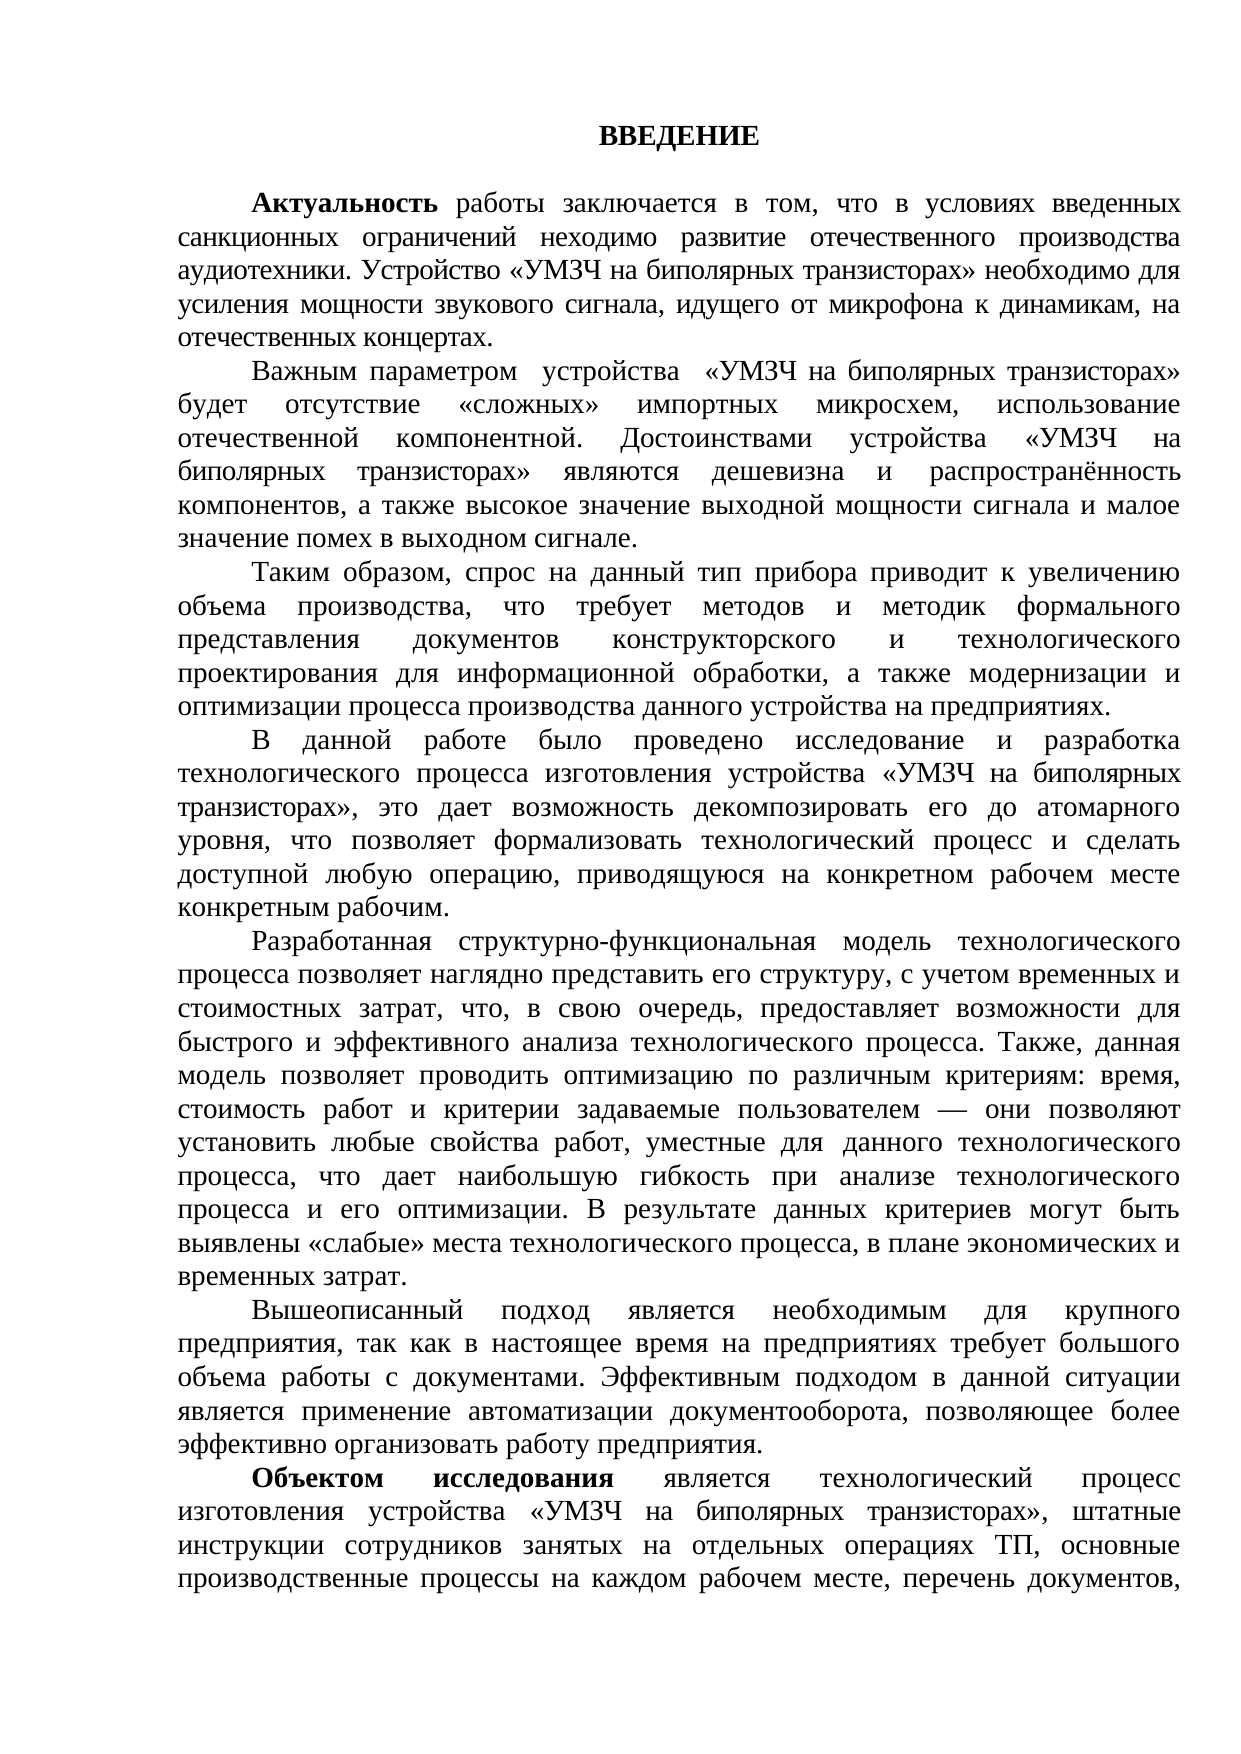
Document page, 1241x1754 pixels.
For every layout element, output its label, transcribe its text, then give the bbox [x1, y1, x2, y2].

text Важным параметром устройства «УМЗЧ на биполярных транзисторах» будет отсутствие «сложных» импортных микросхем, использование отечественной компонентной. Достоинствами устройства «УМЗЧ на биполярных транзисторах» являются дешевизна и распространённость компонентов, а также высокое значение выходной мощности сигнала и малое значение помех в выходном сигнале. [177, 353, 1181, 554]
text Вышеописанный подход является необходимым для крупного предприятия, так как в настоящее время на предприятиях требует большого объема работы с документами. Эффективным подходом в данной ситуации является применение автоматизации документооборота, позволяющее более эффективно организовать работу предприятия. [177, 1292, 1181, 1460]
text Объектом исследования является технологический процесс изготовления устройства «УМЗЧ на биполярных транзисторах», штатные инструкции сотрудников занятых на отдельных операциях ТП, основные производственные процессы на каждом рабочем месте, перечень документов, [177, 1460, 1181, 1594]
text Таким образом, спрос на данный тип прибора приводит к увеличению объема производства, что требует методов и методик формального представления документов конструкторского и технологического проектирования для информационной обработки, а также модернизации и оптимизации процесса производства данного устройства на предприятиях. [177, 554, 1181, 722]
text Разработанная структурно-функциональная модель технологического процесса позволяет наглядно представить его структуру, с учетом временных и стоимостных затрат, что, в свою очередь, предоставляет возможности для быстрого и эффективного анализа технологического процесса. Также, данная модель позволяет проводить оптимизацию по различным критериям: время, стоимость работ и критерии задаваемые пользователем — они позволяют установить любые свойства работ, уместные для данного технологического процесса, что дает наибольшую гибкость при анализе технологического процесса и его оптимизации. В результате данных критериев могут быть выявлены «слабые» места технологического процесса, в плане экономических и временных затрат. [177, 923, 1181, 1292]
text Актуальность работы заключается в том, что в условиях введенных санкционных ограничений неходимо развитие отечественного производства аудиотехники. Устройство «УМЗЧ на биполярных транзисторах» необходимо для усиления мощности звукового сигнала, идущего от микрофона к динамикам, на отечественных концертах. [177, 185, 1181, 353]
subtitle ВВЕДЕНИЕ [177, 118, 1181, 152]
text В данной работе было проведено исследование и разработка технологического процесса изготовления устройства «УМЗЧ на биполярных транзисторах», это дает возможность декомпозировать его до атомарного уровня, что позволяет формализовать технологический процесс и сделать доступной любую операцию, приводящуюся на конкретном рабочем месте конкретным рабочим. [177, 722, 1181, 923]
